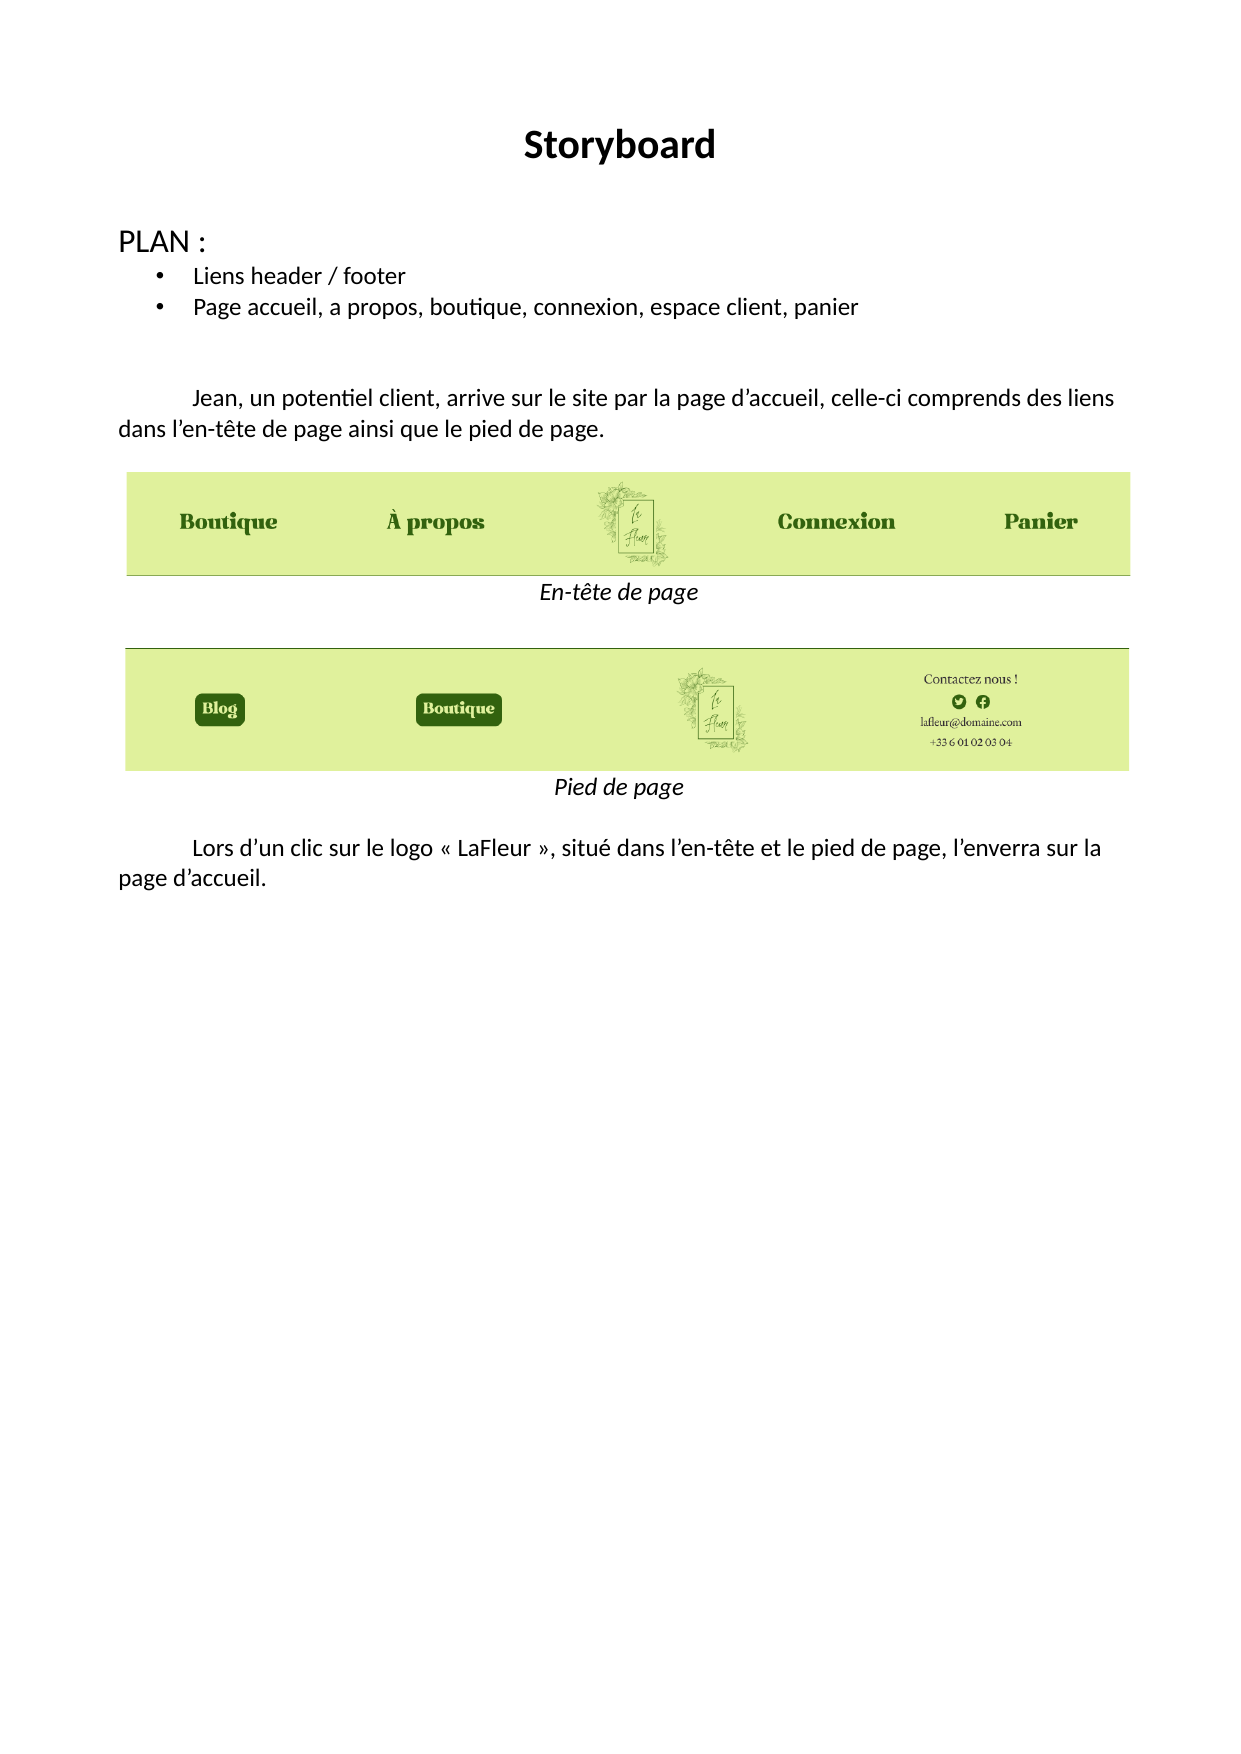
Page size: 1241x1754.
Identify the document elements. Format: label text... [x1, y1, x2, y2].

text Pied de page [118, 637, 1122, 801]
list Page accueil, a propos, boutique, connexion, espace client, panier [156, 291, 1122, 322]
list Liens header / footer [156, 261, 1122, 291]
text En-tête de page [118, 444, 1122, 606]
text Storyboard [118, 118, 1122, 169]
text PLAN : [118, 220, 1122, 261]
text Lors d’un clic sur le logo « LaFleur », situé dans l’en-tête et le pied de page, l’enverra sur la page d’accueil. [118, 832, 1122, 893]
picture [126, 472, 1131, 576]
text Jean, un potentiel client, arrive sur le site par la page d’accueil, celle-ci comprends des liens dans l’en-tête de page ainsi que le pied de page. [118, 383, 1122, 444]
picture [125, 648, 1130, 771]
